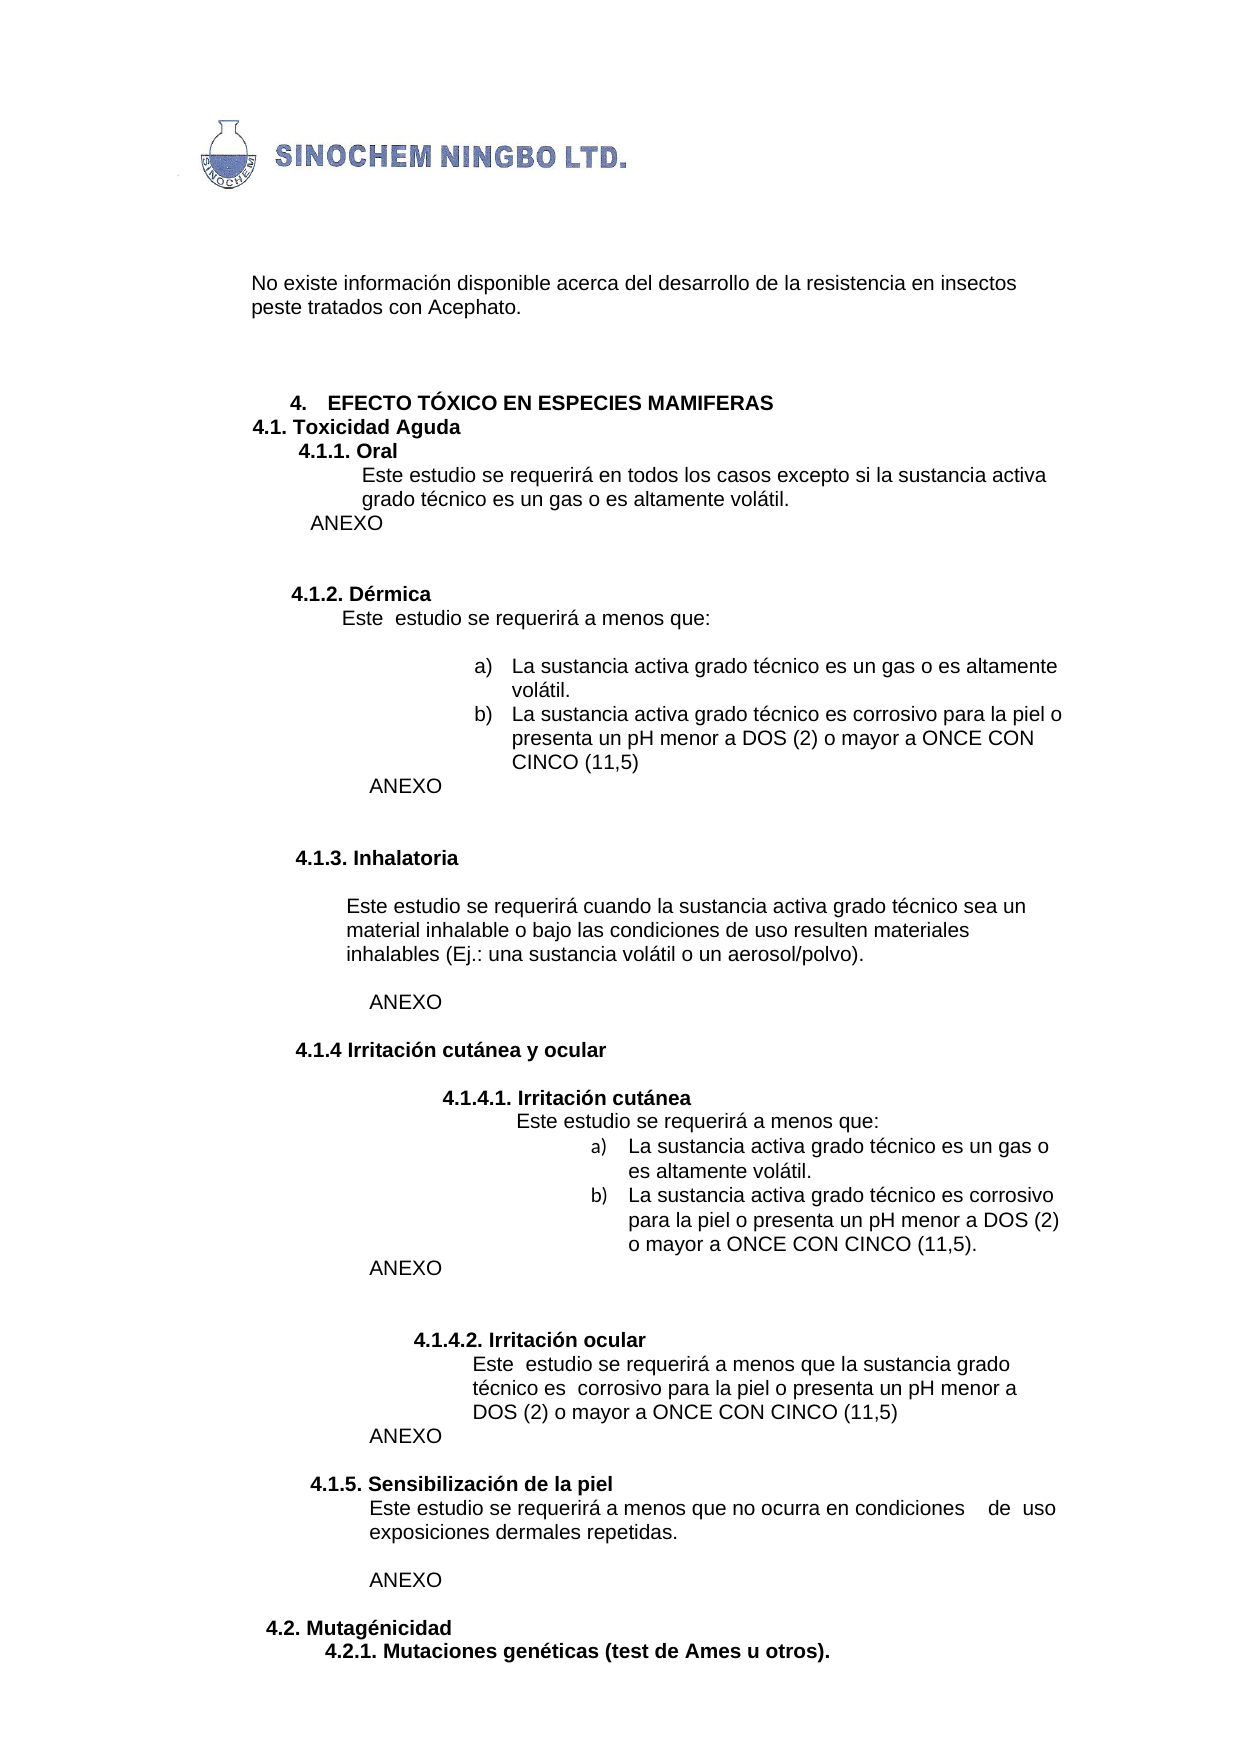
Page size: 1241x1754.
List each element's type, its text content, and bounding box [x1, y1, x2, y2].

text 4.1.4.2. Irritación ocular [251, 1328, 1063, 1352]
text 4.1.2. Dérmica [177, 582, 1063, 606]
text Este estudio se requerirá a menos que: [177, 606, 1063, 630]
text ANEXO [369, 1567, 1063, 1591]
text Este estudio se requerirá cuando la sustancia activa grado técnico sea un material inhalable o bajo las condiciones de uso resulten materiales inhalables (Ej.: una sustancia volátil o un aerosol/polvo). [346, 894, 1063, 966]
list EFECTO TÓXICO EN ESPECIES MAMIFERAS [290, 391, 1063, 414]
list La sustancia activa grado técnico es corrosivo para la piel o presenta un pH menor a DOS (2) o mayor a ONCE CON CINCO (11,5). [591, 1183, 1063, 1256]
text 4.1.4.1. Irritación cutánea [295, 1085, 1063, 1109]
list La sustancia activa grado técnico es un gas o es altamente volátil. [591, 1133, 1063, 1183]
text ANEXO [177, 989, 1063, 1013]
list La sustancia activa grado técnico es corrosivo para la piel o presenta un pH menor a DOS (2) o mayor a ONCE CON CINCO (11,5) [474, 702, 1063, 774]
text ANEXO [369, 774, 1063, 798]
list 4.1. Toxicidad Aguda [252, 414, 1063, 438]
list 4.1.1. Oral [252, 438, 1063, 462]
text 4.2. Mutagénicidad [177, 1615, 1063, 1639]
text 4.1.5. Sensibilización de la piel [177, 1472, 1063, 1496]
text 4.1.4 Irritación cutánea y ocular [295, 1037, 1063, 1061]
text Este estudio se requerirá a menos que la sustancia grado técnico es corrosivo para la piel o presenta un pH menor a DOS (2) o mayor a ONCE CON CINCO (11,5) [472, 1352, 1063, 1424]
list Este estudio se requerirá en todos los casos excepto si la sustancia activa grado técnico es un gas o es altamente volátil. [362, 462, 1063, 510]
text 4.2.1. Mutaciones genéticas (test de Ames u otros). [177, 1639, 1063, 1663]
text ANEXO [251, 1256, 1063, 1280]
list La sustancia activa grado técnico es un gas o es altamente volátil. [474, 654, 1063, 702]
text 4.1.3. Inhalatoria [177, 846, 1063, 870]
text ANEXO [177, 510, 1063, 534]
text No existe información disponible acerca del desarrollo de la resistencia en insectos peste tratados con Acephato. [251, 271, 1063, 319]
text Este estudio se requerirá a menos que no ocurra en condiciones de uso exposiciones dermales repetidas. [369, 1496, 1063, 1543]
text ANEXO [177, 1424, 1063, 1448]
text Este estudio se requerirá a menos que: [295, 1109, 1063, 1133]
